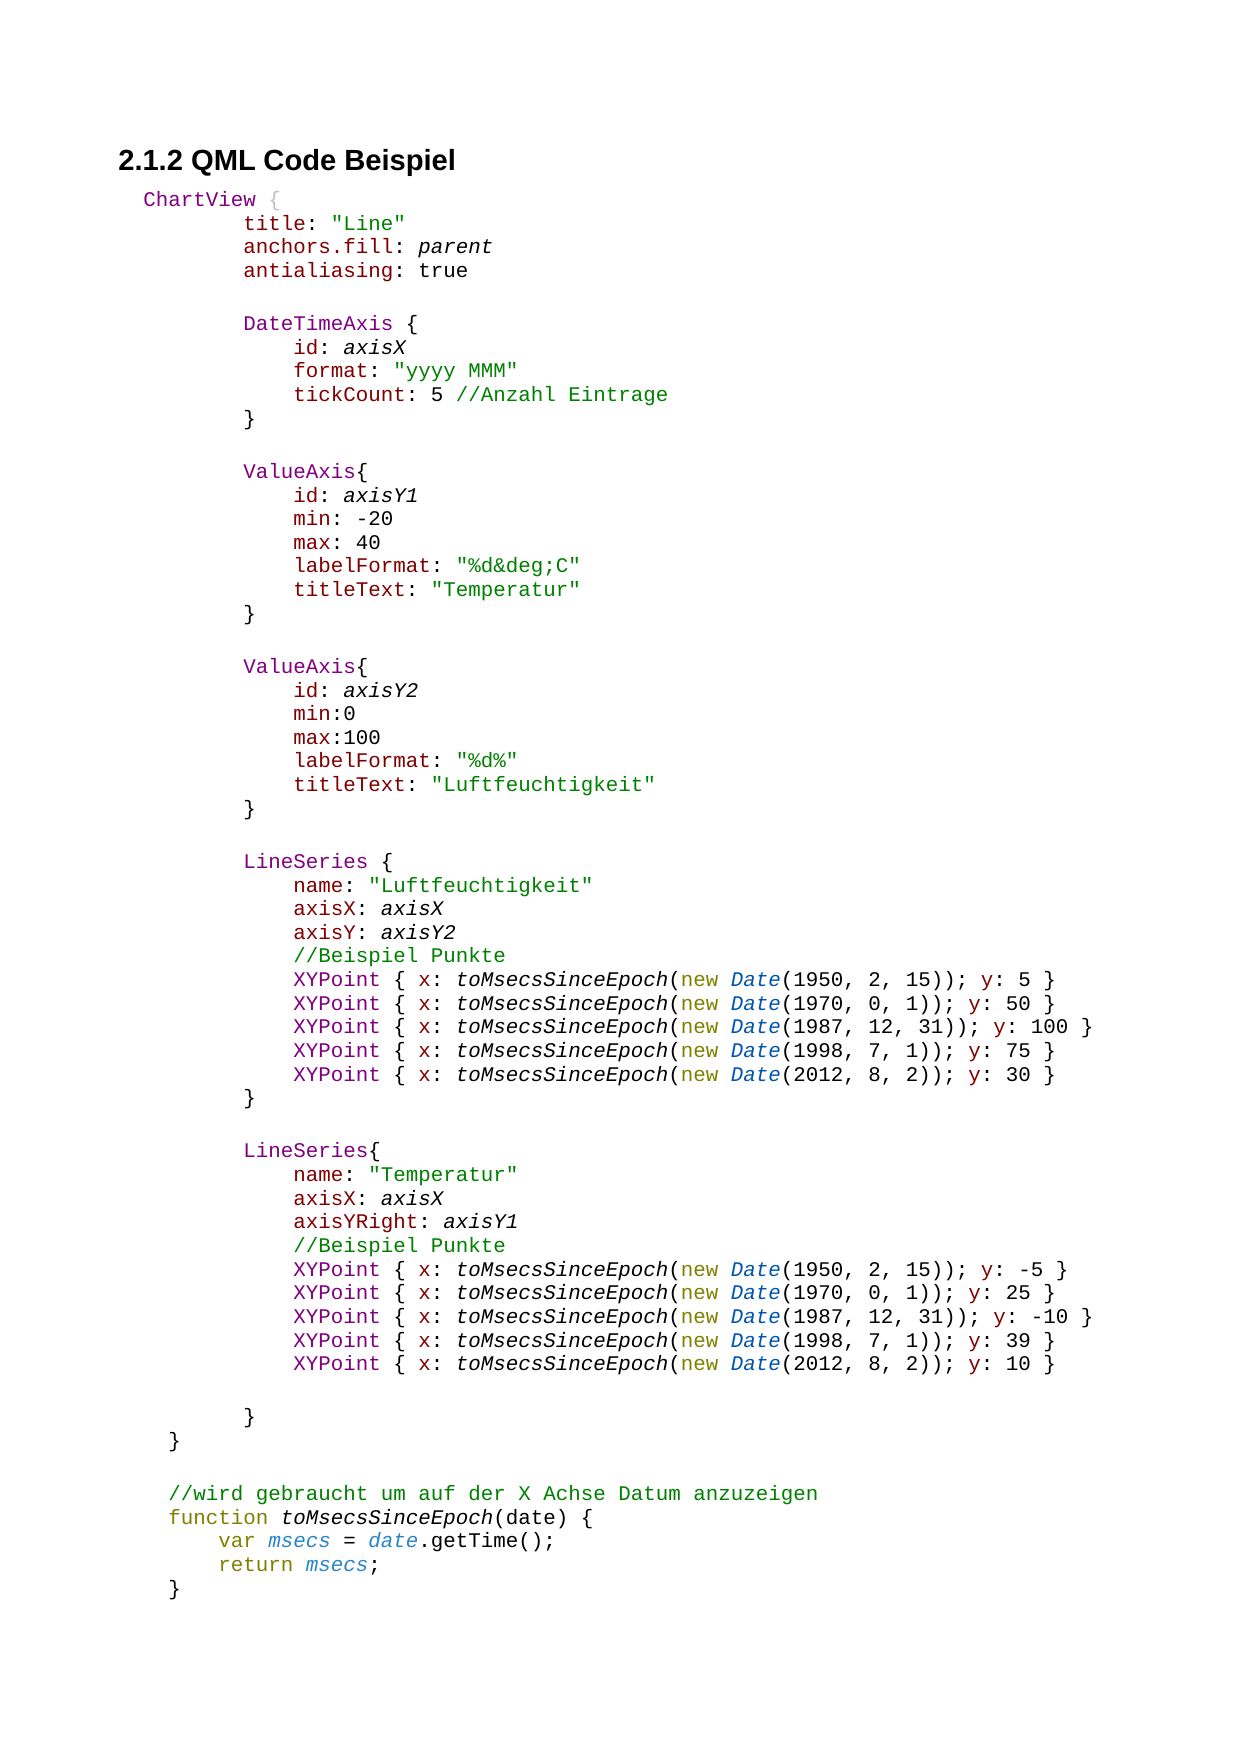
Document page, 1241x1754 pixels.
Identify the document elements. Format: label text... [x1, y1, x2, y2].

text } [118, 603, 1122, 626]
text anchors.fill: parent [118, 236, 1122, 260]
text format: "yyyy MMM" [118, 361, 1122, 384]
text axisX: axisX [118, 898, 1122, 922]
text } [118, 798, 1122, 821]
text max:100 [118, 727, 1122, 751]
text //wird gebraucht um auf der X Achse Datum anzuzeigen [118, 1483, 1122, 1507]
text name: "Luftfeuchtigkeit" [118, 874, 1122, 898]
text min: -20 [118, 508, 1122, 532]
text min:0 [118, 703, 1122, 727]
text id: axisX [118, 337, 1122, 361]
text title: "Line" [118, 213, 1122, 236]
subtitle 2.1.2 QML Code Beispiel [118, 143, 1122, 177]
text titleText: "Temperatur" [118, 579, 1122, 603]
text id: axisY2 [118, 679, 1122, 703]
text } [118, 1087, 1122, 1111]
text DateTimeAxis { [118, 313, 1122, 337]
text antialiasing: true [118, 260, 1122, 284]
text axisYRight: axisY1 [118, 1211, 1122, 1235]
text labelFormat: "%d%" [118, 751, 1122, 774]
text var msecs = date.getTime(); [118, 1531, 1122, 1554]
text labelFormat: "%d&deg;C" [118, 556, 1122, 579]
text ValueAxis{ [118, 461, 1122, 484]
text ValueAxis{ [118, 656, 1122, 679]
text function toMsecsSinceEpoch(date) { [118, 1507, 1122, 1531]
text XYPoint { x: toMsecsSinceEpoch(new Date(1987, 12, 31)); y: 100 } [118, 1016, 1122, 1040]
text titleText: "Luftfeuchtigkeit" [118, 774, 1122, 798]
text } [118, 408, 1122, 431]
text XYPoint { x: toMsecsSinceEpoch(new Date(1950, 2, 15)); y: 5 } [118, 969, 1122, 993]
text LineSeries { [118, 851, 1122, 874]
text return msecs; [118, 1554, 1122, 1578]
text XYPoint { x: toMsecsSinceEpoch(new Date(1970, 0, 1)); y: 25 } [118, 1282, 1122, 1306]
text XYPoint { x: toMsecsSinceEpoch(new Date(2012, 8, 2)); y: 30 } [118, 1064, 1122, 1087]
text XYPoint { x: toMsecsSinceEpoch(new Date(1970, 0, 1)); y: 50 } [118, 993, 1122, 1016]
text axisY: axisY2 [118, 922, 1122, 946]
text LineSeries{ [118, 1141, 1122, 1164]
text XYPoint { x: toMsecsSinceEpoch(new Date(1998, 7, 1)); y: 75 } [118, 1040, 1122, 1064]
text max: 40 [118, 532, 1122, 556]
text //Beispiel Punkte [118, 946, 1122, 969]
text XYPoint { x: toMsecsSinceEpoch(new Date(2012, 8, 2)); y: 10 } [118, 1353, 1122, 1377]
text //Beispiel Punkte [118, 1235, 1122, 1259]
text id: axisY1 [118, 484, 1122, 508]
text tickCount: 5 //Anzahl Eintrage [118, 384, 1122, 408]
text XYPoint { x: toMsecsSinceEpoch(new Date(1950, 2, 15)); y: -5 } [118, 1259, 1122, 1282]
text ChartView { [118, 189, 1122, 213]
text } [118, 1578, 1122, 1601]
text } [118, 1406, 1122, 1430]
text axisX: axisX [118, 1188, 1122, 1211]
text name: "Temperatur" [118, 1164, 1122, 1188]
text XYPoint { x: toMsecsSinceEpoch(new Date(1998, 7, 1)); y: 39 } [118, 1330, 1122, 1353]
text XYPoint { x: toMsecsSinceEpoch(new Date(1987, 12, 31)); y: -10 } [118, 1306, 1122, 1330]
text } [118, 1430, 1122, 1454]
